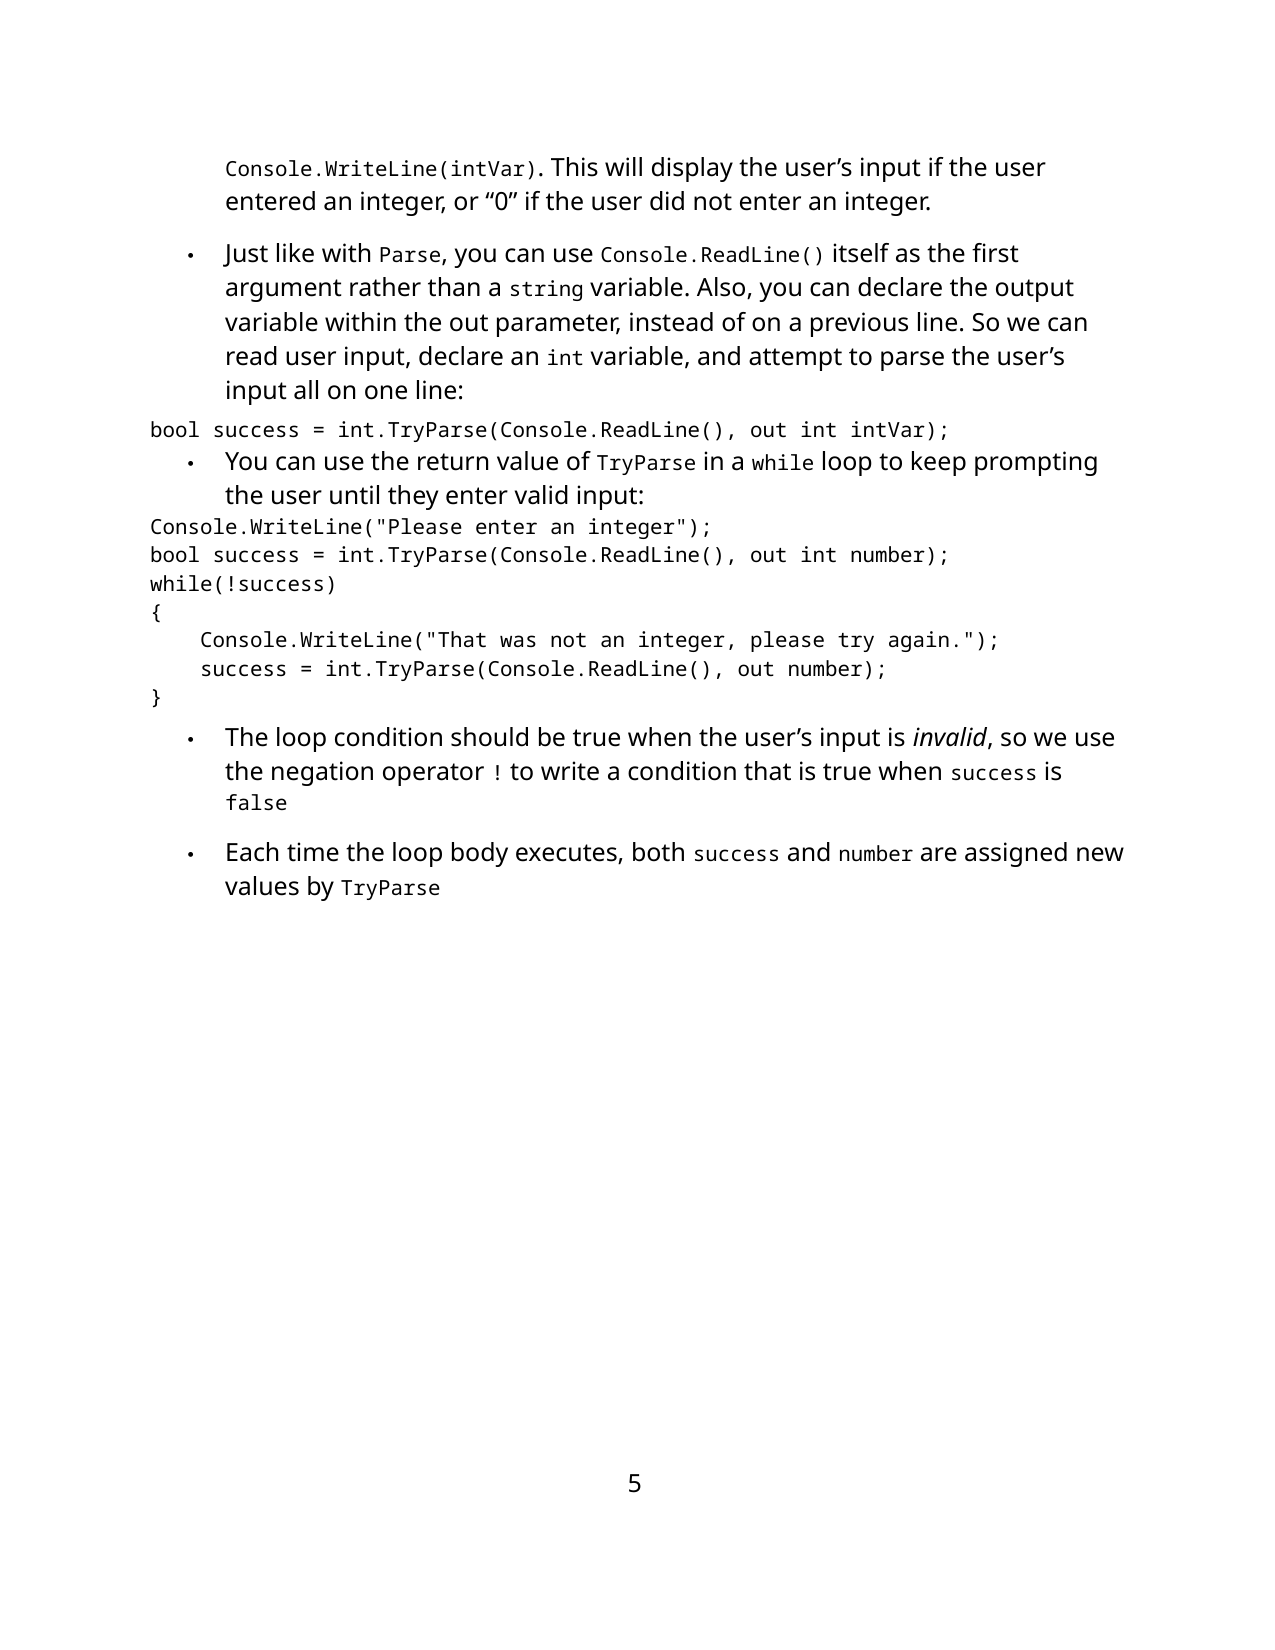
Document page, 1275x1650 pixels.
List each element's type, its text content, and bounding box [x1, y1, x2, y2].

list You can use the return value of TryParse in a while loop to keep prompting the user until they enter valid input: [187, 444, 1125, 512]
text { [150, 597, 1125, 626]
text while(!success) [150, 569, 1125, 597]
list Each time the loop body executes, both success and number are assigned new values by TryParse [187, 834, 1125, 902]
text bool success = int.TryParse(Console.ReadLine(), out int number); [150, 540, 1125, 569]
text bool success = int.TryParse(Console.ReadLine(), out int intVar); [150, 415, 1125, 444]
text Console.WriteLine("Please enter an integer"); [150, 512, 1125, 540]
list The loop condition should be true when the user’s input is invalid, so we use the negation operator ! to write a condition that is true when success is false [187, 720, 1125, 816]
list Just like with Parse, you can use Console.ReadLine() itself as the first argument rather than a string variable. Also, you can declare the output variable within the out parameter, instead of on a previous line. So we can read user input, declare an int variable, and attempt to parse the user’s input all on one line: [187, 236, 1125, 406]
list Console.WriteLine(intVar). This will display the user’s input if the user entered an integer, or “0” if the user did not enter an integer. [187, 150, 1125, 218]
text success = int.TryParse(Console.ReadLine(), out number); [150, 654, 1125, 682]
text } [150, 682, 1125, 711]
text Console.WriteLine("That was not an integer, please try again."); [150, 626, 1125, 654]
